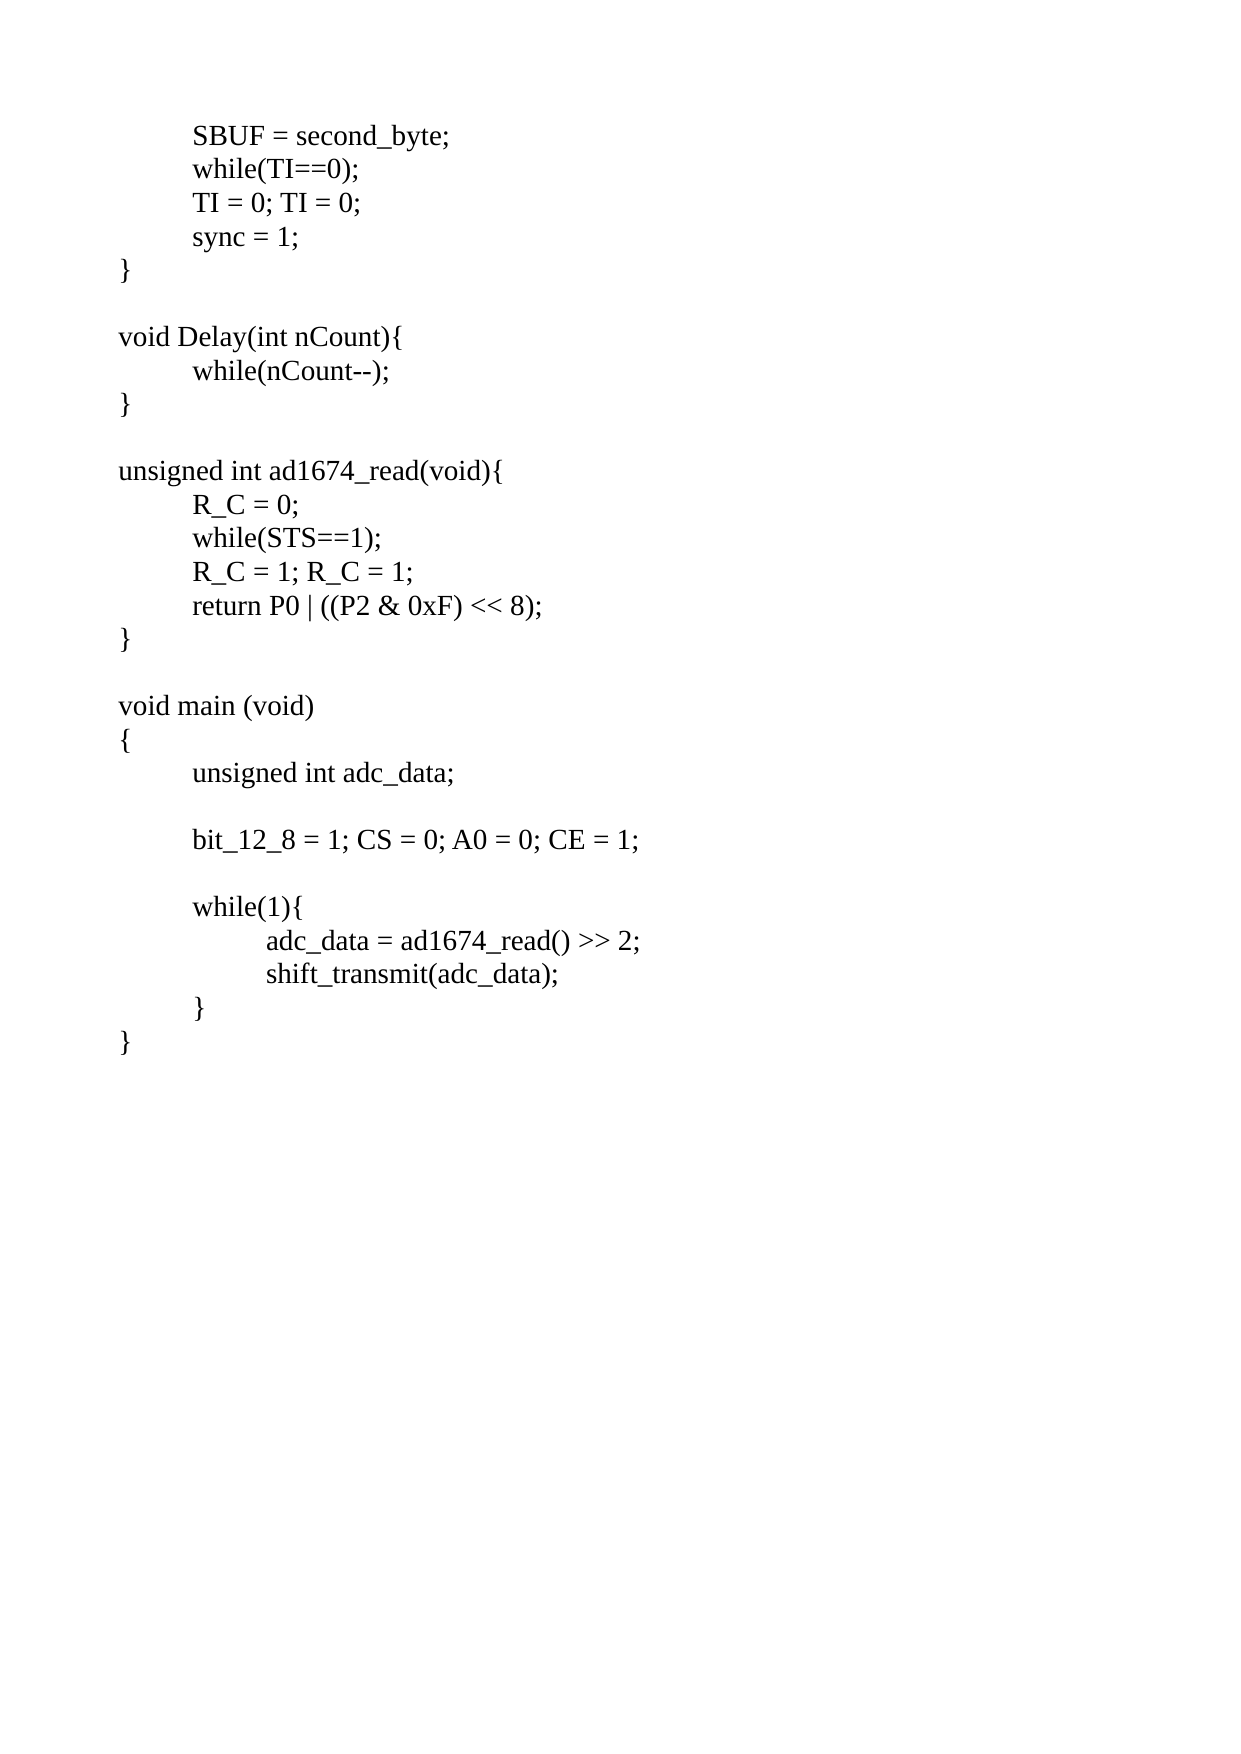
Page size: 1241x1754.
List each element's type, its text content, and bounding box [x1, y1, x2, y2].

text TI = 0; TI = 0; [118, 185, 1122, 219]
text } [118, 252, 1122, 286]
text R_C = 0; [118, 487, 1122, 521]
text } [118, 621, 1122, 655]
text while(TI==0); [118, 152, 1122, 185]
text return P0 | ((P2 & 0xF) << 8); [118, 588, 1122, 621]
text while(STS==1); [118, 521, 1122, 554]
text sync = 1; [118, 219, 1122, 252]
text unsigned int adc_data; [118, 755, 1122, 789]
text shift_transmit(adc_data); [118, 957, 1122, 990]
text } [118, 990, 1122, 1024]
text SBUF = second_byte; [118, 118, 1122, 152]
text bit_12_8 = 1; CS = 0; A0 = 0; CE = 1; [118, 822, 1122, 856]
text while(1){ [118, 889, 1122, 923]
text adc_data = ad1674_read() >> 2; [118, 923, 1122, 957]
text R_C = 1; R_C = 1; [118, 554, 1122, 588]
text void main (void) [118, 688, 1122, 722]
text while(nCount--); [118, 353, 1122, 386]
text } [118, 1024, 1122, 1057]
text unsigned int ad1674_read(void){ [118, 453, 1122, 487]
text { [118, 722, 1122, 755]
text void Delay(int nCount){ [118, 319, 1122, 353]
text } [118, 386, 1122, 420]
